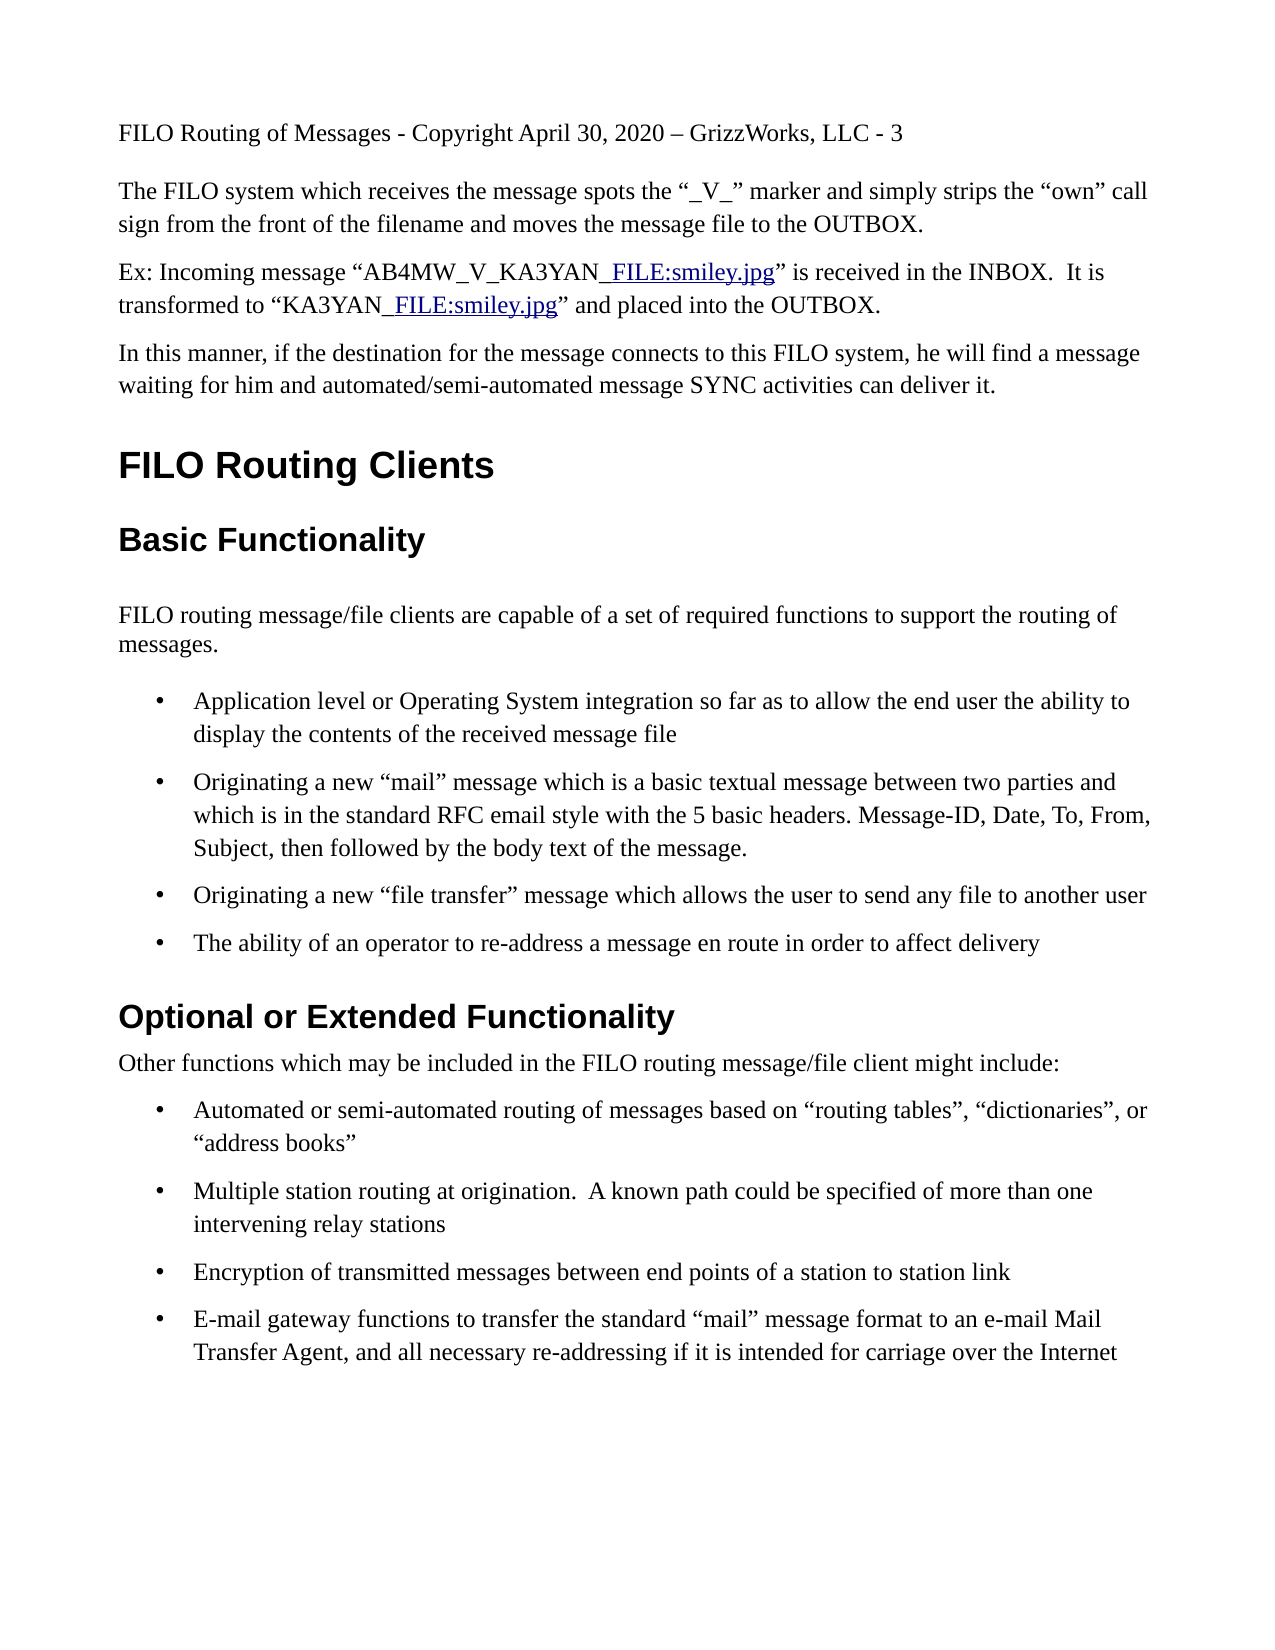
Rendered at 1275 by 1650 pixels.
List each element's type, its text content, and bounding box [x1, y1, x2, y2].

subtitle Basic Functionality [118, 520, 1157, 559]
list E-mail gateway functions to transfer the standard “mail” message format to an e-mail Mail Transfer Agent, and all necessary re-addressing if it is intended for carriage over the Internet [156, 1304, 1157, 1366]
text FILO routing message/file clients are capable of a set of required functions to support the routing of messages. [118, 571, 1157, 686]
list Originating a new “file transfer” message which allows the user to send any file to another user [156, 881, 1157, 909]
subtitle Optional or Extended Functionality [118, 997, 1157, 1035]
list Originating a new “mail” message which is a basic textual message between two parties and which is in the standard RFC email style with the 5 basic headers. Message-ID, Date, To, From, Subject, then followed by the body text of the message. [156, 767, 1157, 862]
text Ex: Incoming message “AB4MW_V_KA3YAN_FILE:smiley.jpg” is received in the INBOX. It is transformed to “KA3YAN_FILE:smiley.jpg” and placed into the OUTBOX. [118, 257, 1157, 319]
list Encryption of transmitted messages between end points of a station to station link [156, 1257, 1157, 1285]
subtitle FILO Routing Clients [118, 443, 1157, 487]
text Other functions which may be included in the FILO routing message/file client might include: [118, 1048, 1157, 1077]
text In this manner, if the destination for the message connects to this FILO system, he will find a message waiting for him and automated/semi-automated message SYNC activities can deliver it. [118, 338, 1157, 399]
list Multiple station routing at origination. A known path could be specified of more than one intervening relay stations [156, 1176, 1157, 1238]
text The FILO system which receives the message spots the “_V_” marker and simply strips the “own” call sign from the front of the filename and moves the message file to the OUTBOX. [118, 176, 1157, 238]
list Application level or Operating System integration so far as to allow the end user the ability to display the contents of the received message file [156, 686, 1157, 748]
list The ability of an operator to re-address a message en route in order to affect delivery [156, 928, 1157, 957]
list Automated or semi-automated routing of messages based on “routing tables”, “dictionaries”, or “address books” [156, 1095, 1157, 1157]
